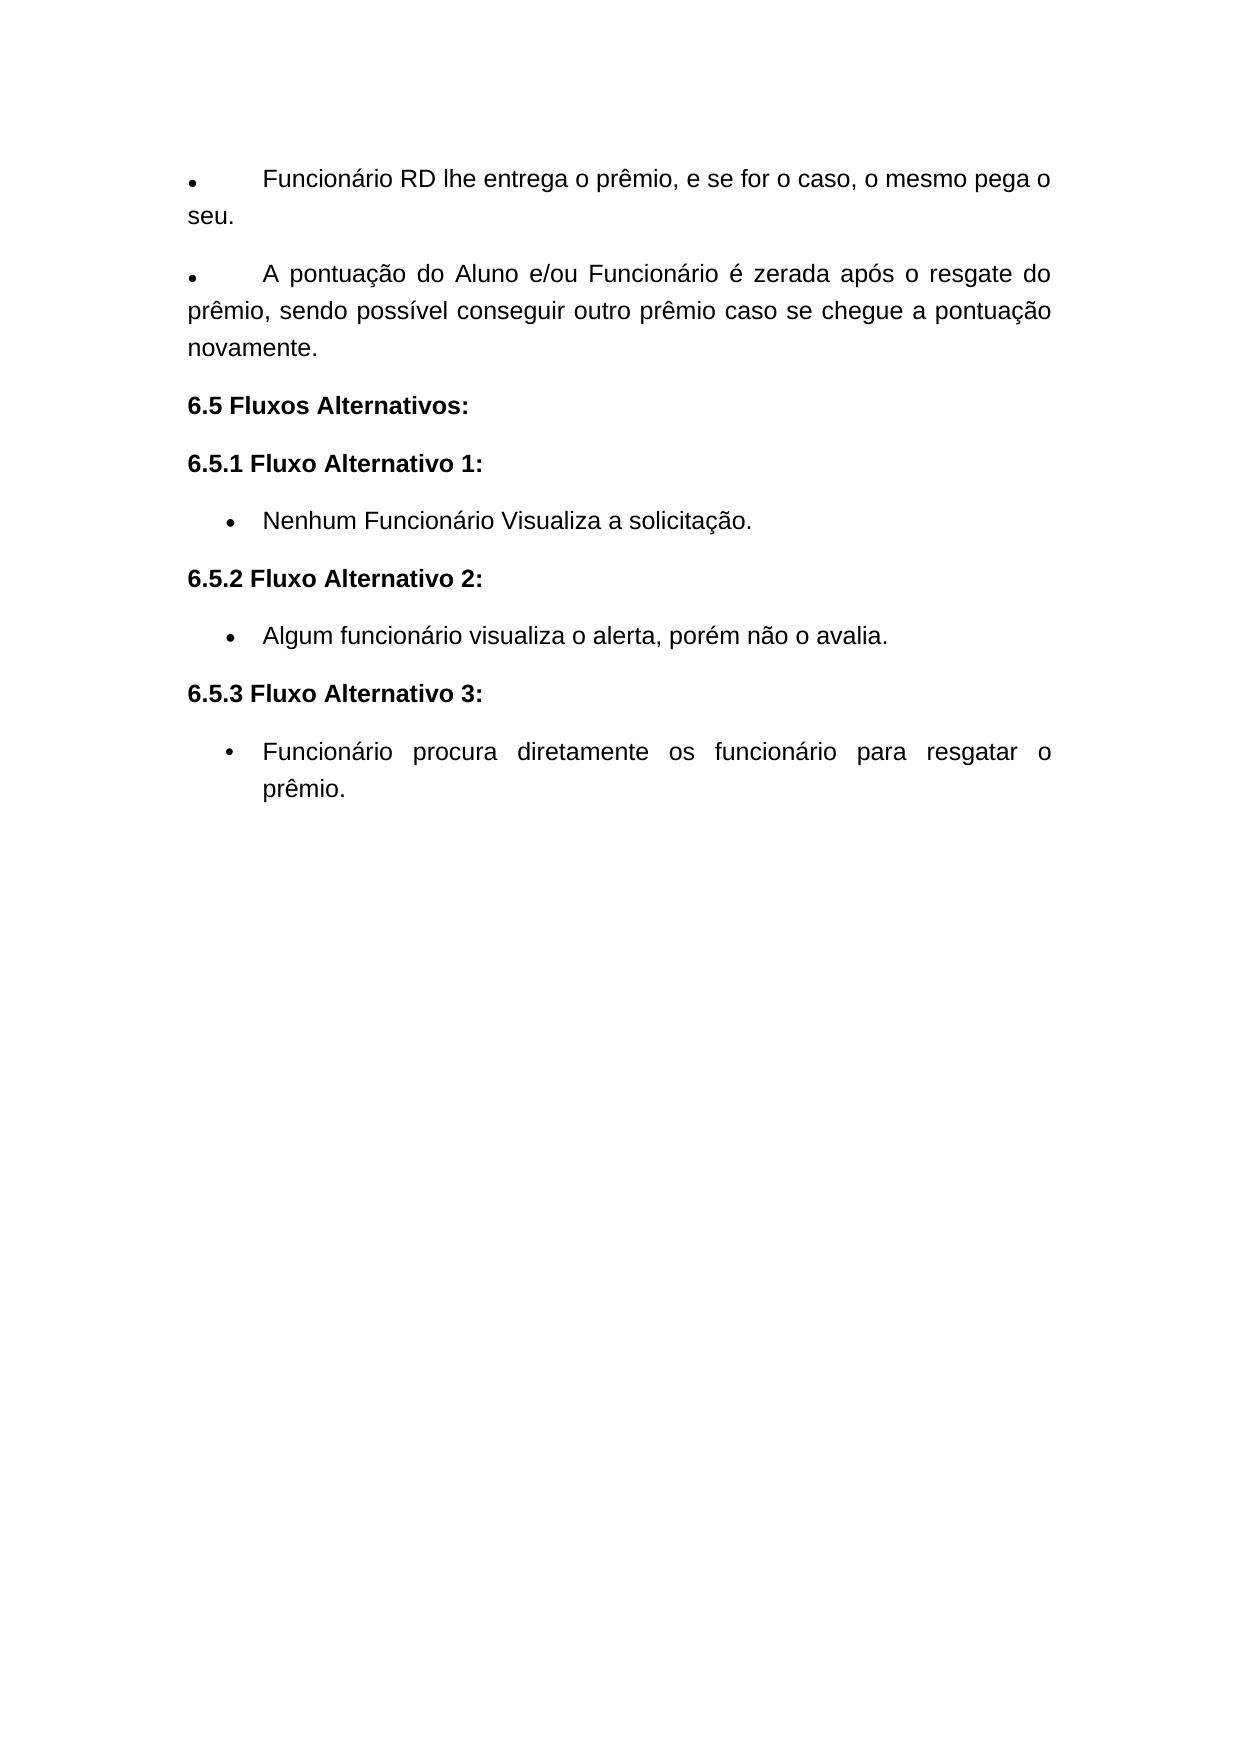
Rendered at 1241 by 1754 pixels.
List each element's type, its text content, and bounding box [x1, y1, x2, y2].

list Algum funcionário visualiza o alerta, porém não o avalia. [225, 619, 1053, 652]
text 6.5.1 Fluxo Alternativo 1: [187, 447, 1053, 479]
list Nenhum Funcionário Visualiza a solicitação. [225, 504, 1053, 537]
text 6.5 Fluxos Alternativos: [187, 389, 1053, 422]
text 6.5.3 Fluxo Alternativo 3: [187, 677, 1053, 709]
list A pontuação do Aluno e/ou Funcionário é zerada após o resgate do prêmio, sendo possível conseguir outro prêmio caso se chegue a pontuação novamente. [187, 257, 1053, 364]
list Funcionário RD lhe entrega o prêmio, e se for o caso, o mesmo pega o seu. [187, 162, 1053, 232]
text 6.5.2 Fluxo Alternativo 2: [187, 562, 1053, 594]
list Funcionário procura diretamente os funcionário para resgatar o prêmio. [225, 735, 1053, 804]
